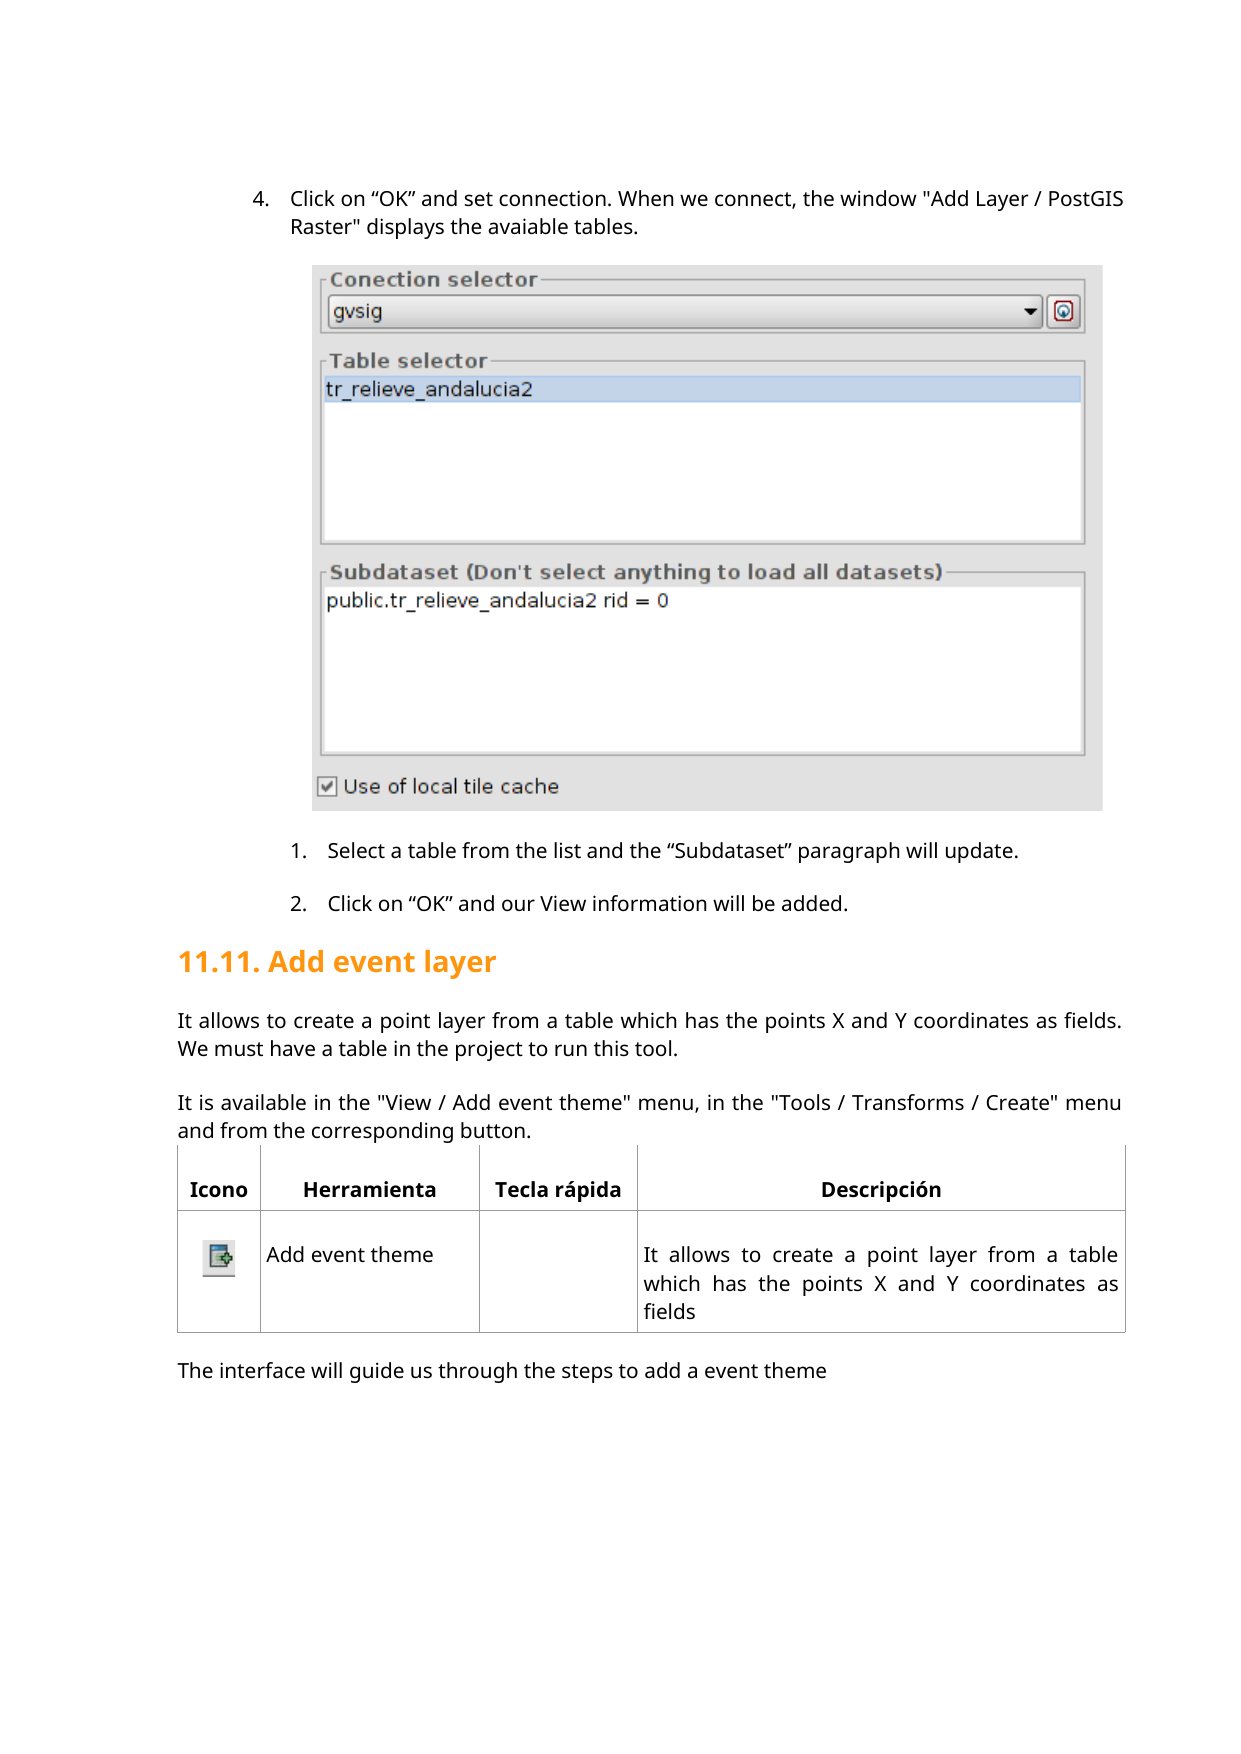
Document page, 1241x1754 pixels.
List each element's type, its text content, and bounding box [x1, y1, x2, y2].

picture [202, 1240, 236, 1277]
table_header Tecla rápida [480, 1145, 637, 1210]
table_cell [480, 1211, 637, 1332]
text It is available in the "View / Add event theme" menu, in the "Tools / Transforms / Create" menu and from the corresponding button. [177, 1088, 1125, 1145]
table_cell It allows to create a point layer from a table which has the points X and Y coordinates as fields [638, 1211, 1125, 1332]
table_header Herramienta [261, 1145, 479, 1210]
table_cell [178, 1211, 260, 1332]
list Click on “OK” and our View information will be added. [290, 889, 1125, 918]
table_cell Add event theme [261, 1211, 479, 1332]
table_header Descripción [638, 1145, 1125, 1210]
subtitle 11.11. Add event layer [177, 941, 1125, 981]
table_header Icono [178, 1145, 260, 1210]
list Click on “OK” and set connection. When we connect, the window "Add Layer / PostGIS Raster" displays the avaiable tables. [252, 184, 1125, 241]
picture [312, 265, 1103, 811]
list Select a table from the list and the “Subdataset” paragraph will update. [290, 836, 1125, 864]
text The interface will guide us through the steps to add a event theme [177, 1357, 1125, 1385]
text It allows to create a point layer from a table which has the points X and Y coordinates as fields. We must have a table in the project to run this tool. [177, 1006, 1125, 1063]
